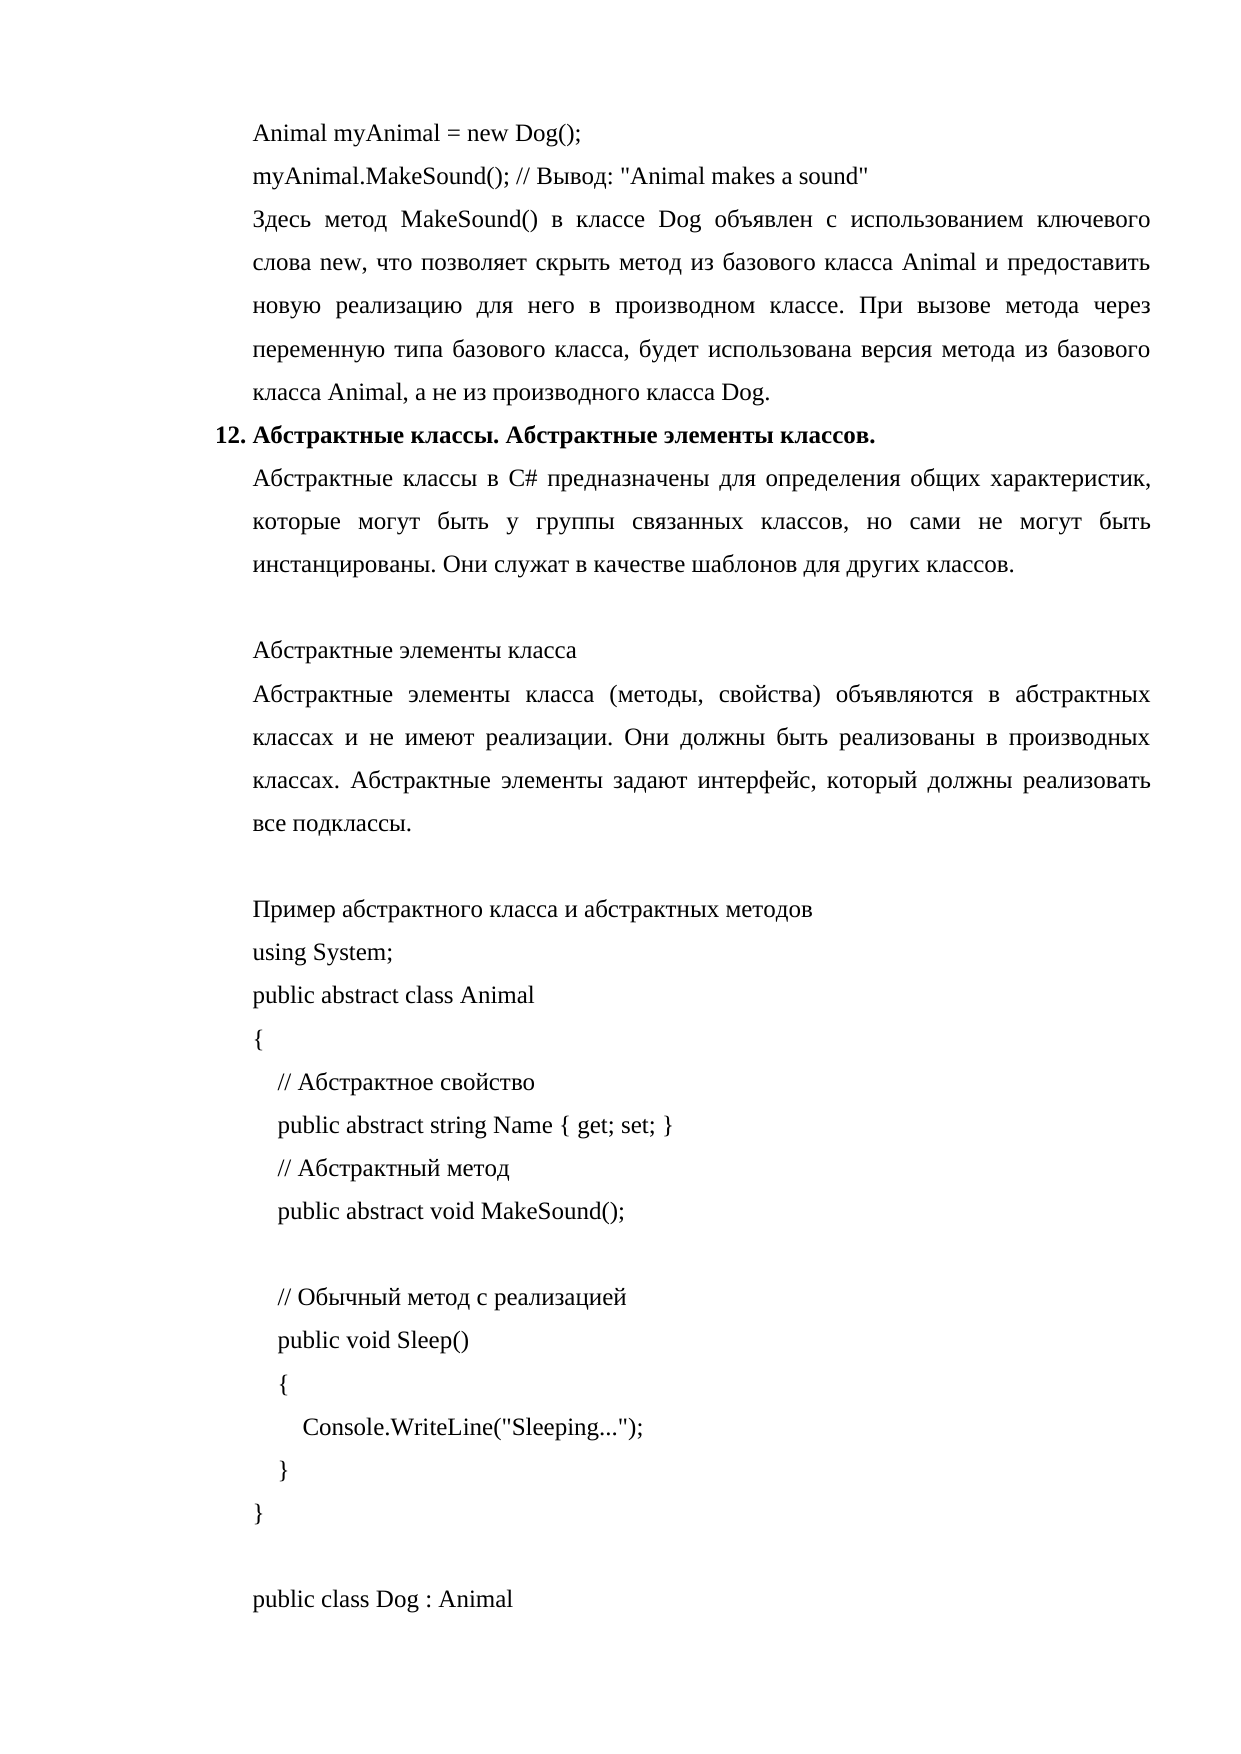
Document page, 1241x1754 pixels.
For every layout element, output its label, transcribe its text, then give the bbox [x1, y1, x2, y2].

list Абстрактные элементы класса (методы, свойства) объявляются в абстрактных классах и не имеют реализации. Они должны быть реализованы в производных классах. Абстрактные элементы задают интерфейс, который должны реализовать все подклассы. [252, 679, 1152, 837]
list Абстрактные элементы класса [252, 636, 1152, 664]
list Animal myAnimal = new Dog(); [252, 118, 1152, 147]
list { [252, 1024, 1152, 1052]
list Здесь метод MakeSound() в классе Dog объявлен с использованием ключевого слова new, что позволяет скрыть метод из базового класса Animal и предоставить новую реализацию для него в производном классе. При вызове метода через переменную типа базового класса, будет использована версия метода из базового класса Animal, а не из производного класса Dog. [252, 204, 1152, 406]
list myAnimal.MakeSound(); // Вывод: "Animal makes a sound" [252, 161, 1152, 190]
list public abstract class Animal [252, 981, 1152, 1009]
list Пример абстрактного класса и абстрактных методов [252, 894, 1152, 923]
list public class Dog : Animal [252, 1584, 1152, 1613]
list Console.WriteLine("Sleeping..."); [252, 1412, 1152, 1441]
list // Обычный метод с реализацией [252, 1282, 1152, 1311]
list // Абстрактный метод [252, 1153, 1152, 1182]
list public void Sleep() [252, 1326, 1152, 1354]
list { [252, 1369, 1152, 1397]
list public abstract string Name { get; set; } [252, 1110, 1152, 1139]
list public abstract void MakeSound(); [252, 1196, 1152, 1225]
list // Абстрактное свойство [252, 1067, 1152, 1096]
list Абстрактные классы. Абстрактные элементы классов. [215, 420, 1152, 449]
list Абстрактные классы в C# предназначены для определения общих характеристик, которые могут быть у группы связанных классов, но сами не могут быть инстанцированы. Они служат в качестве шаблонов для других классов. [252, 463, 1152, 578]
list } [252, 1455, 1152, 1484]
list } [252, 1498, 1152, 1527]
list using System; [252, 937, 1152, 966]
